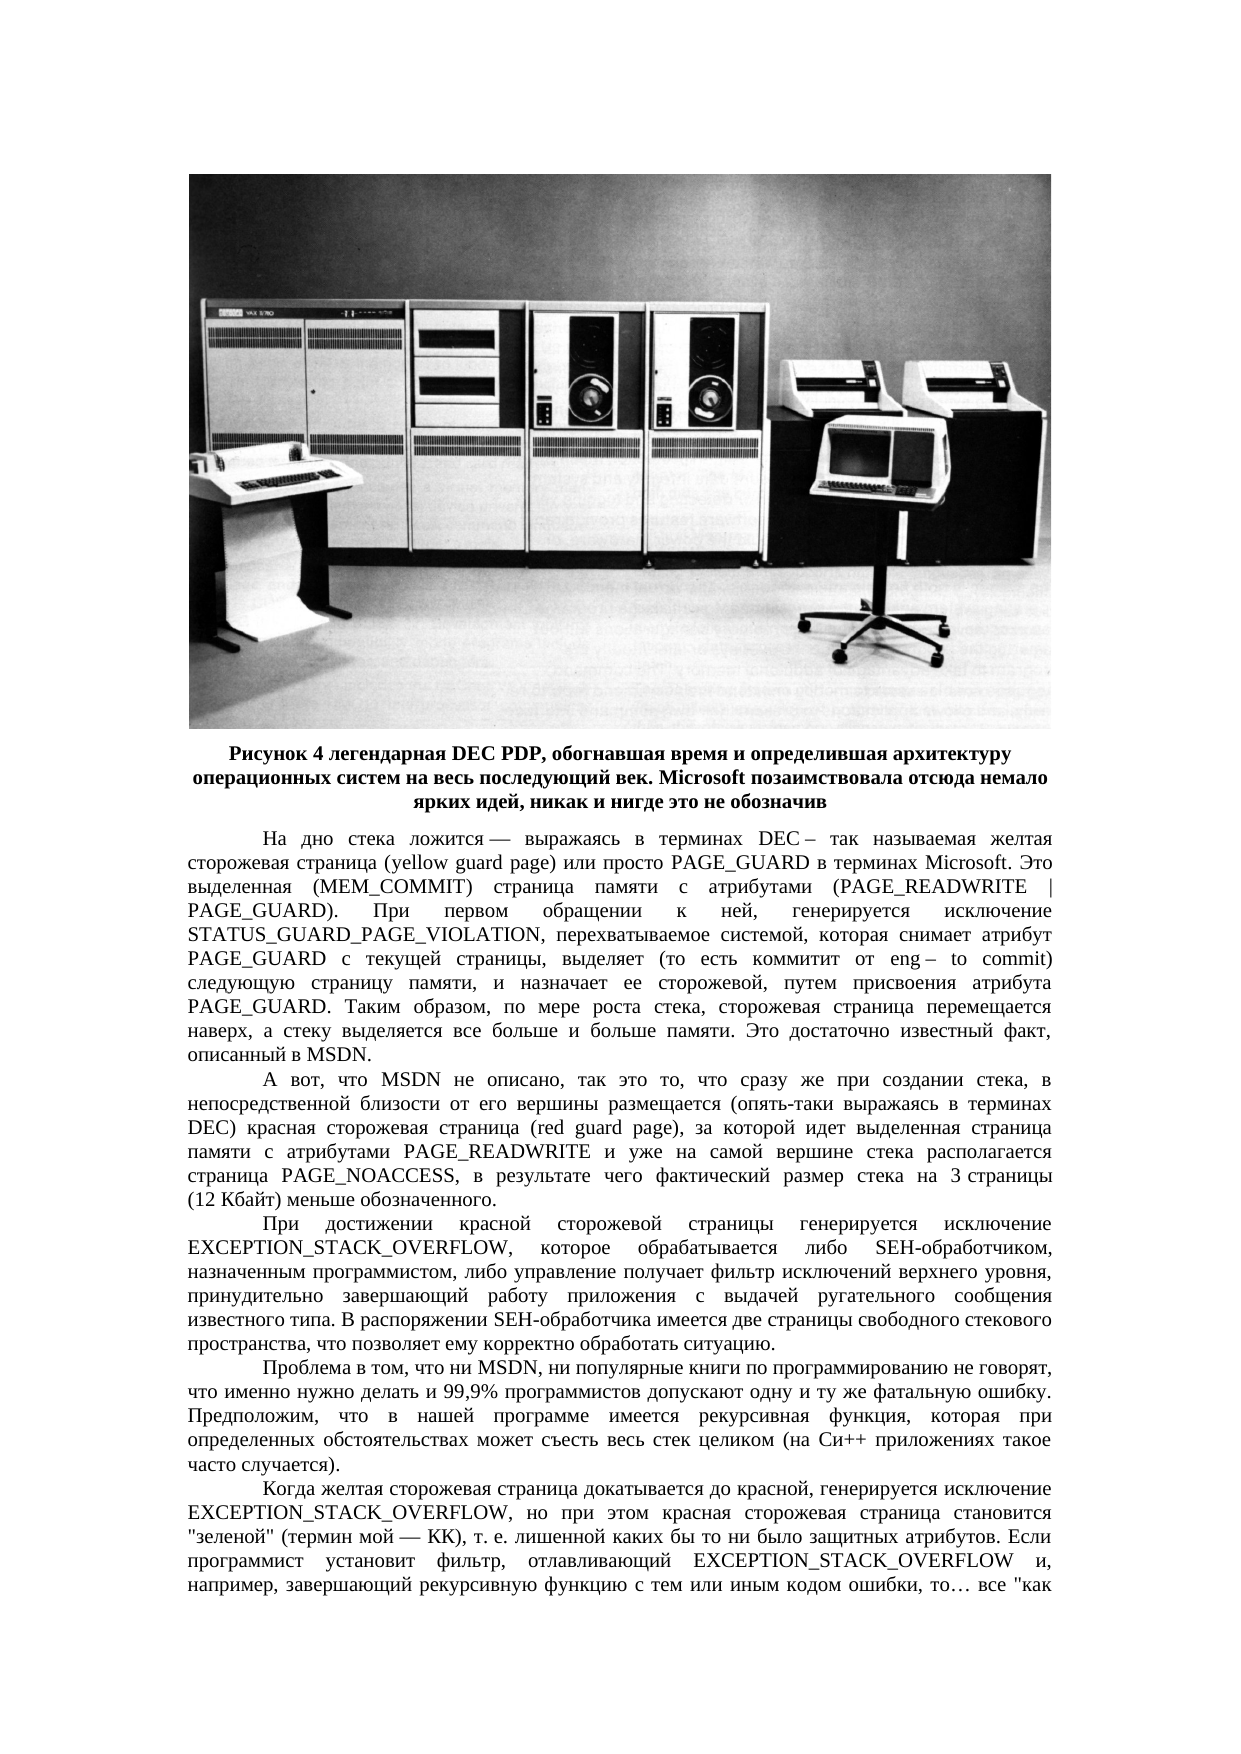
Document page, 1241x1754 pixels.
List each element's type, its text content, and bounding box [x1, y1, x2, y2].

text Когда желтая сторожевая страница докатывается до красной, генерируется исключение EXCEPTION_STACK_OVERFLOW, но при этом красная сторожевая страница становится "зеленой" (термин мой — КК), т. е. лишенной каких бы то ни было защитных атрибутов. Если программист установит фильтр, отлавливающий EXCEPTION_STACK_OVERFLOW и, например, завершающий рекурсивную функцию с тем или иным кодом ошибки, то… все "как [187, 1476, 1053, 1596]
text Рисунок 4 легендарная DEC PDP, обогнавшая время и определившая архитектуру операционных систем на весь последующий век. Microsoft позаимствовала отсюда немало ярких идей, никак и нигде это не обозначив [187, 741, 1053, 813]
picture [189, 174, 1052, 729]
text На дно стека ложится — выражаясь в терминах DEC – так называемая желтая сторожевая страница (yellow guard page) или просто PAGE_GUARD в терминах Microsoft. Это выделенная (MEM_COMMIT) страница памяти с атрибутами (PAGE_READWRITE | PAGE_GUARD). При первом обращении к ней, генерируется исключение STATUS_GUARD_PAGE_VIOLATION, перехватываемое системой, которая снимает атрибут PAGE_GUARD с текущей страницы, выделяет (то есть коммитит от eng – to commit) следующую страницу памяти, и назначает ее сторожевой, путем присвоения атрибута PAGE_GUARD. Таким образом, по мере роста стека, сторожевая страница перемещается наверх, а стеку выделяется все больше и больше памяти. Это достаточно известный факт, описанный в MSDN. [187, 826, 1053, 1066]
text При достижении красной сторожевой страницы генерируется исключение EXCEPTION_STACK_OVERFLOW, которое обрабатывается либо SEH-обработчиком, назначенным программистом, либо управление получает фильтр исключений верхнего уровня, принудительно завершающий работу приложения с выдачей ругательного сообщения известного типа. В распоряжении SEH-обработчика имеется две страницы свободного стекового пространства, что позволяет ему корректно обработать ситуацию. [187, 1211, 1053, 1355]
text Проблема в том, что ни MSDN, ни популярные книги по программированию не говорят, что именно нужно делать и 99,9% программистов допускают одну и ту же фатальную ошибку. Предположим, что в нашей программе имеется рекурсивная функция, которая при определенных обстоятельствах может съесть весь стек целиком (на Си++ приложениях такое часто случается). [187, 1355, 1053, 1476]
text А вот, что MSDN не описано, так это то, что сразу же при создании стека, в непосредственной близости от его вершины размещается (опять-таки выражаясь в терминах DEC) красная сторожевая страница (red guard page), за которой идет выделенная страница памяти с атрибутами PAGE_READWRITE и уже на самой вершине стека располагается страница PAGE_NOACCESS, в результате чего фактический размер стека на 3 страницы (12 Кбайт) меньше обозначенного. [187, 1066, 1053, 1211]
